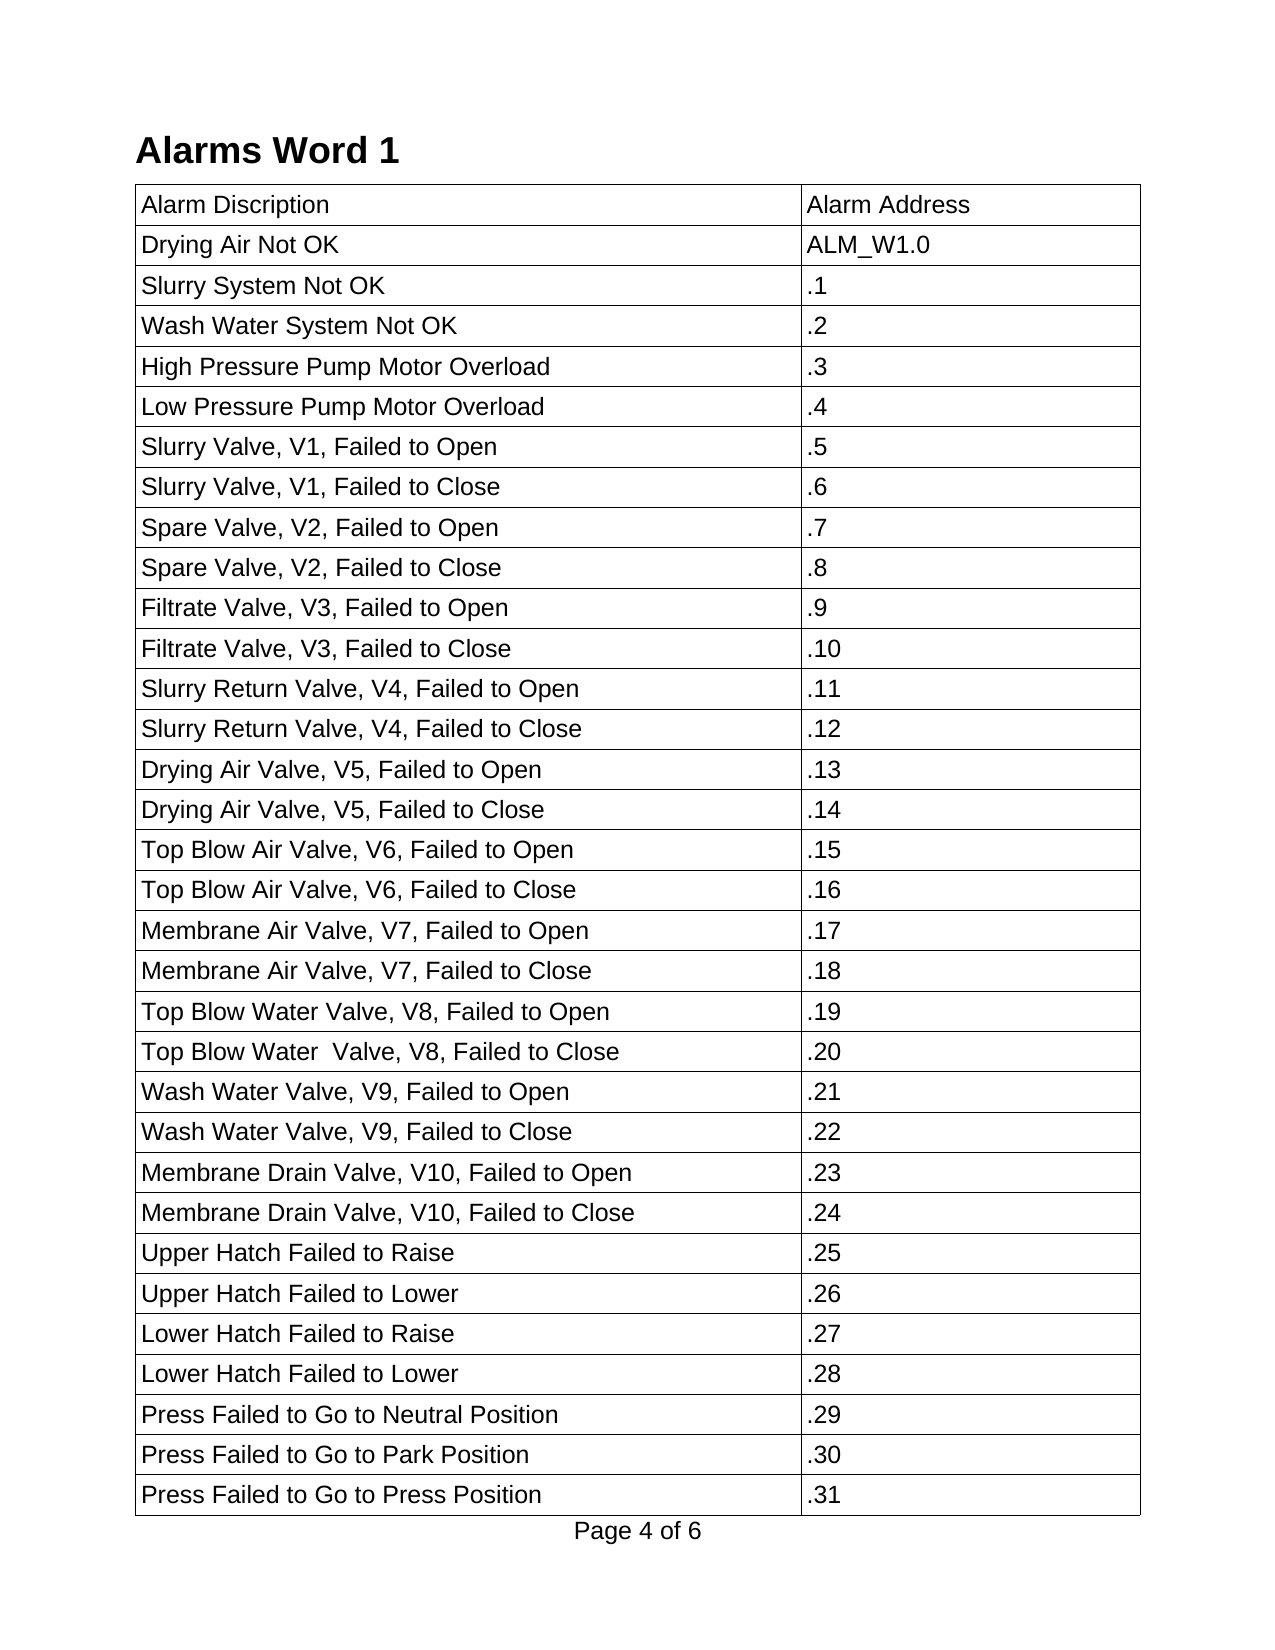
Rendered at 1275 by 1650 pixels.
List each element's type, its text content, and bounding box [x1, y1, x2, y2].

table_cell Wash Water Valve, V9, Failed to Open [136, 1072, 801, 1112]
table_cell Wash Water System Not OK [136, 306, 801, 346]
table_cell .22 [802, 1113, 1140, 1152]
table_cell .16 [802, 871, 1140, 910]
table_cell Upper Hatch Failed to Raise [136, 1234, 801, 1273]
table_cell Press Failed to Go to Neutral Position [136, 1395, 801, 1434]
table_cell .3 [802, 347, 1140, 386]
table_cell .27 [802, 1314, 1140, 1353]
table_cell Press Failed to Go to Park Position [136, 1435, 801, 1474]
table_cell ALM_W1.0 [802, 226, 1140, 265]
table_cell Drying Air Valve, V5, Failed to Close [136, 790, 801, 829]
table_cell .2 [802, 306, 1140, 346]
table_cell Membrane Drain Valve, V10, Failed to Open [136, 1153, 801, 1192]
table_cell Lower Hatch Failed to Raise [136, 1314, 801, 1353]
table_cell .6 [802, 468, 1140, 507]
table_cell Slurry Valve, V1, Failed to Close [136, 468, 801, 507]
table_cell .8 [802, 548, 1140, 587]
table_cell .7 [802, 508, 1140, 547]
table_cell Slurry System Not OK [136, 266, 801, 305]
table_cell .15 [802, 830, 1140, 870]
table_cell .12 [802, 710, 1140, 749]
table_cell Slurry Return Valve, V4, Failed to Open [136, 669, 801, 708]
table_cell Filtrate Valve, V3, Failed to Close [136, 629, 801, 668]
subtitle Alarms Word 1 [135, 129, 1140, 172]
table_cell Slurry Valve, V1, Failed to Open [136, 427, 801, 467]
table_cell Top Blow Water Valve, V8, Failed to Close [136, 1032, 801, 1071]
table_cell .17 [802, 911, 1140, 950]
table_cell Drying Air Not OK [136, 226, 801, 265]
table_cell .9 [802, 589, 1140, 628]
table_cell .28 [802, 1355, 1140, 1394]
table_cell .20 [802, 1032, 1140, 1071]
table_cell Press Failed to Go to Press Position [136, 1475, 801, 1515]
table_cell .14 [802, 790, 1140, 829]
table_cell Drying Air Valve, V5, Failed to Open [136, 750, 801, 789]
table_cell .26 [802, 1274, 1140, 1313]
table_cell .30 [802, 1435, 1140, 1474]
table_cell Slurry Return Valve, V4, Failed to Close [136, 710, 801, 749]
table_cell Wash Water Valve, V9, Failed to Close [136, 1113, 801, 1152]
table_cell Lower Hatch Failed to Lower [136, 1355, 801, 1394]
table_cell High Pressure Pump Motor Overload [136, 347, 801, 386]
table_cell .23 [802, 1153, 1140, 1192]
table_cell .18 [802, 951, 1140, 991]
table_cell .4 [802, 387, 1140, 426]
table_cell Spare Valve, V2, Failed to Open [136, 508, 801, 547]
table_cell .1 [802, 266, 1140, 305]
table_cell Membrane Air Valve, V7, Failed to Close [136, 951, 801, 991]
table_cell .29 [802, 1395, 1140, 1434]
table_cell Top Blow Air Valve, V6, Failed to Open [136, 830, 801, 870]
table_cell Membrane Air Valve, V7, Failed to Open [136, 911, 801, 950]
table_cell .21 [802, 1072, 1140, 1112]
table_cell .19 [802, 992, 1140, 1031]
table_cell Top Blow Air Valve, V6, Failed to Close [136, 871, 801, 910]
table_header Alarm Discription [136, 185, 801, 225]
table_header Alarm Address [802, 185, 1140, 225]
table_cell .10 [802, 629, 1140, 668]
table_cell .31 [802, 1475, 1140, 1515]
table_cell .5 [802, 427, 1140, 467]
table_cell .13 [802, 750, 1140, 789]
table_cell Top Blow Water Valve, V8, Failed to Open [136, 992, 801, 1031]
table_cell Filtrate Valve, V3, Failed to Open [136, 589, 801, 628]
table_cell Upper Hatch Failed to Lower [136, 1274, 801, 1313]
table_cell Spare Valve, V2, Failed to Close [136, 548, 801, 587]
table_cell Membrane Drain Valve, V10, Failed to Close [136, 1193, 801, 1232]
table_cell .11 [802, 669, 1140, 708]
table_cell .25 [802, 1234, 1140, 1273]
table_cell .24 [802, 1193, 1140, 1232]
table_cell Low Pressure Pump Motor Overload [136, 387, 801, 426]
